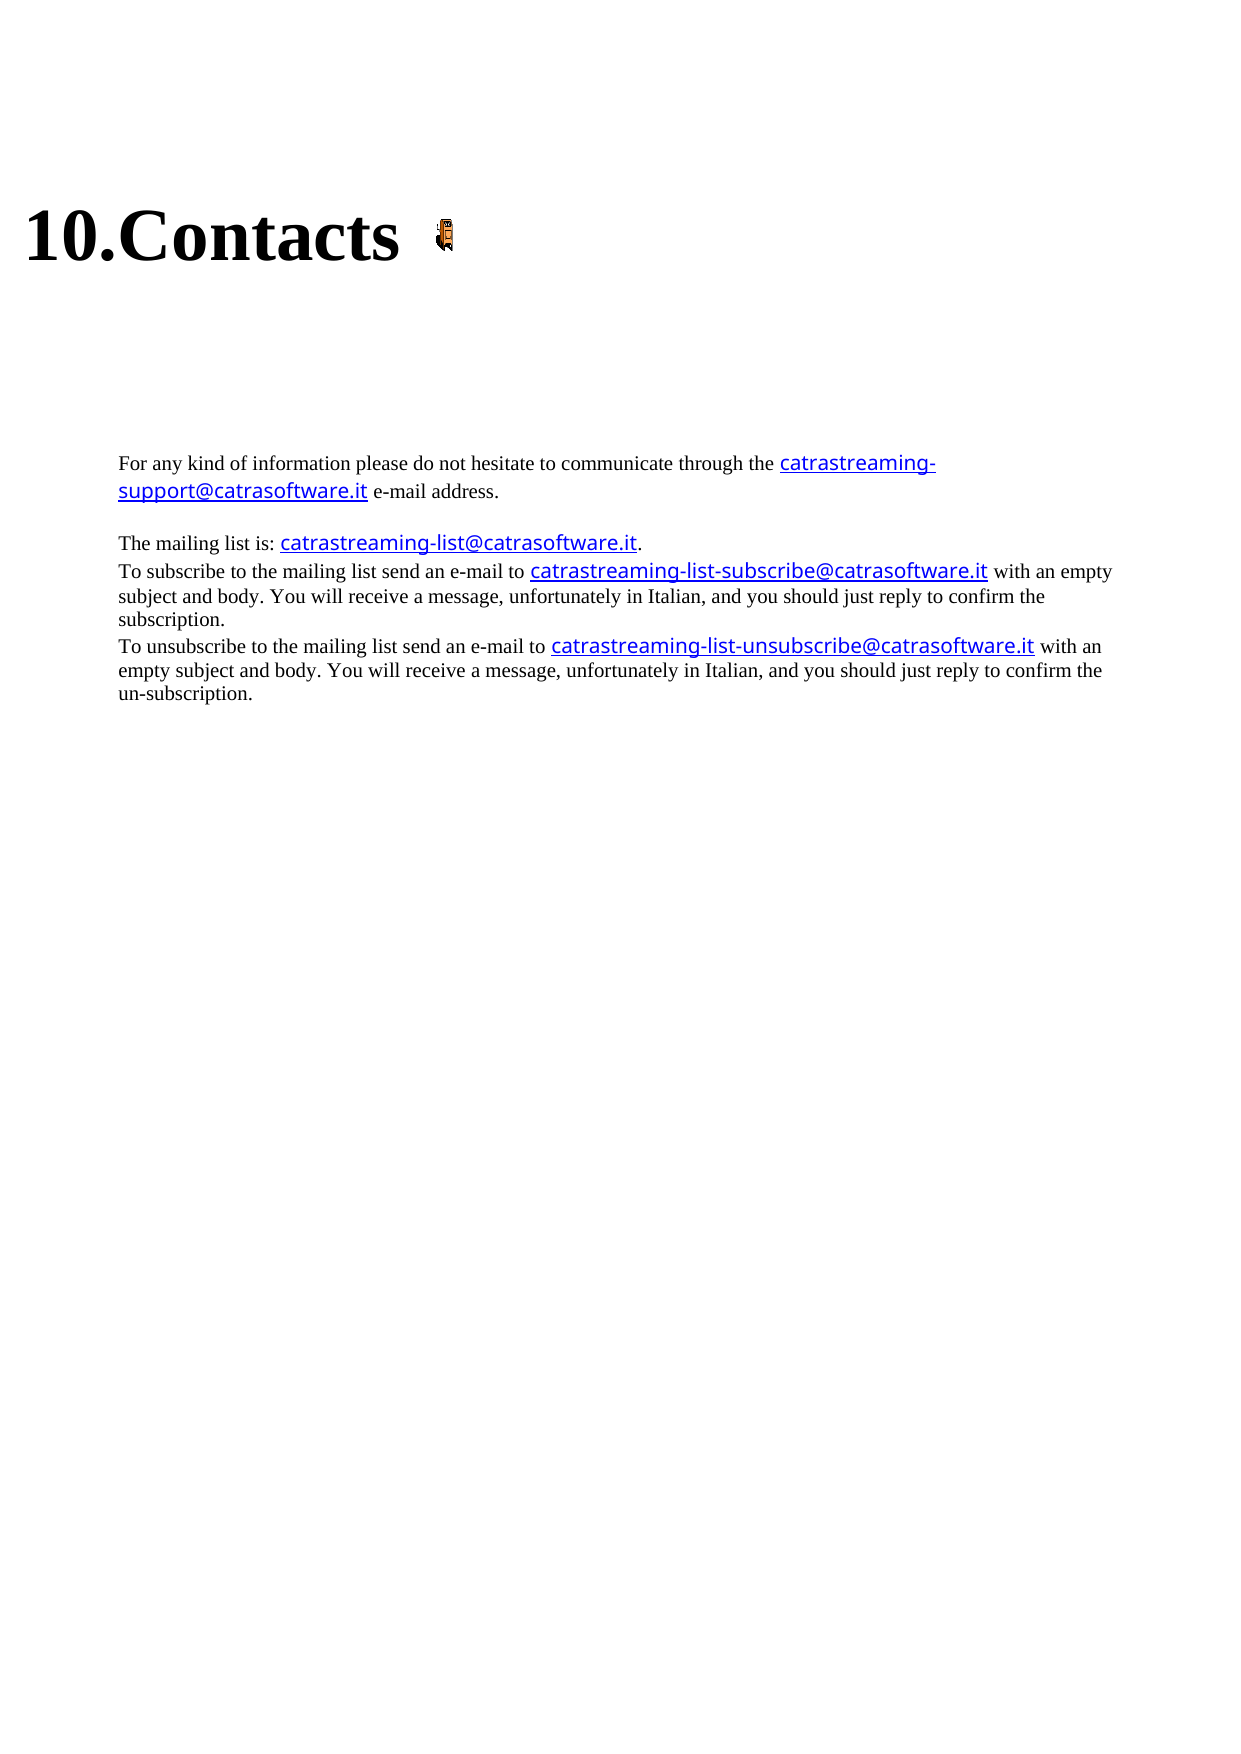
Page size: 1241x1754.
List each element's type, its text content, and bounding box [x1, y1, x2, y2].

text To unsubscribe to the mailing list send an e-mail to catrastreaming-list-unsubscribe@catrasoftware.it with an empty subject and body. You will receive a message, unfortunately in Italian, and you should just reply to confirm the un-subscription. [118, 631, 1122, 705]
subtitle Contacts [24, 210, 1122, 273]
picture [436, 219, 453, 251]
text For any kind of information please do not hesitate to communicate through the catrastreaming-support@catrasoftware.it e-mail address. [118, 448, 1122, 504]
text To subscribe to the mailing list send an e-mail to catrastreaming-list-subscribe@catrasoftware.it with an empty subject and body. You will receive a message, unfortunately in Italian, and you should just reply to confirm the subscription. [118, 556, 1122, 631]
text The mailing list is: catrastreaming-list@catrasoftware.it. [118, 528, 1122, 556]
